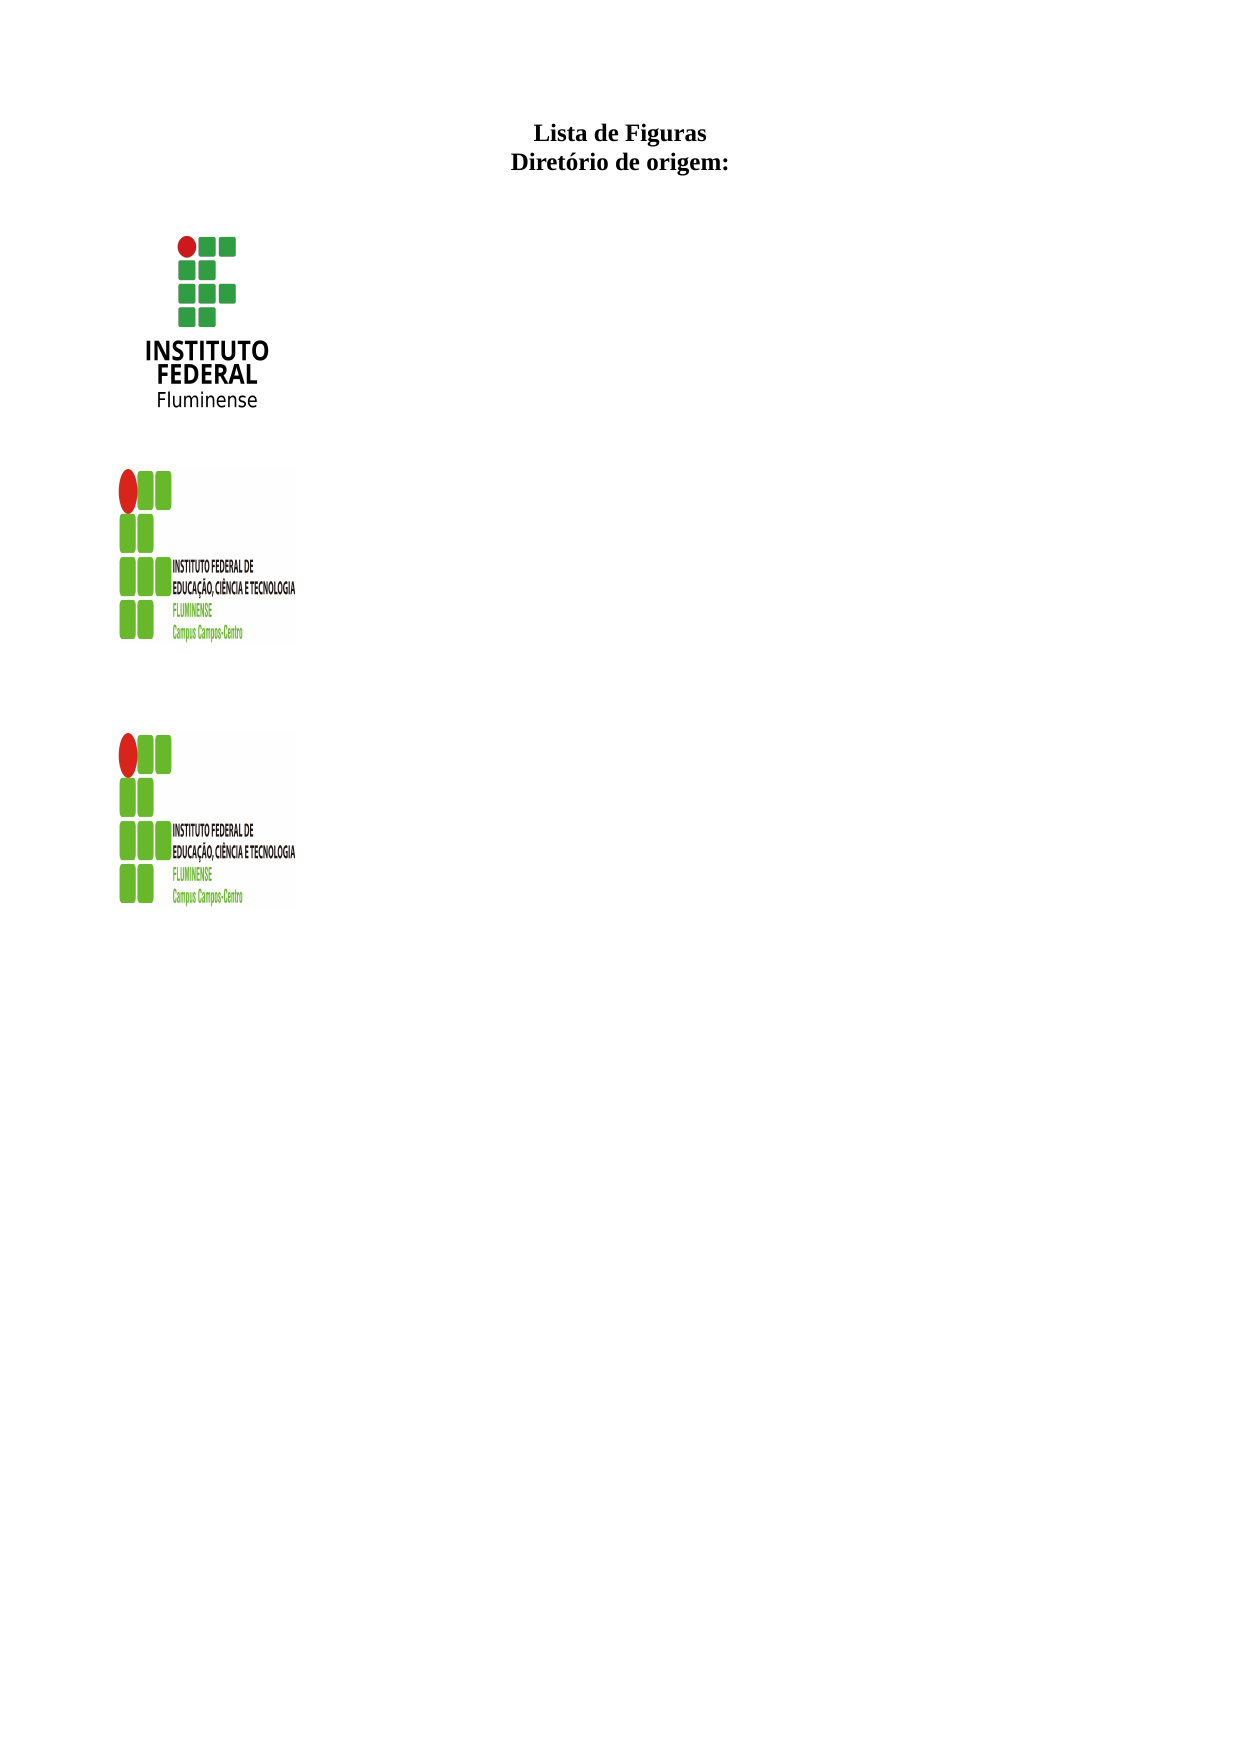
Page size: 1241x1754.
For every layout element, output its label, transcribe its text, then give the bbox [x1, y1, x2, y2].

text Diretório de origem: [118, 147, 1122, 176]
picture [118, 467, 296, 645]
picture [118, 233, 296, 411]
text Lista de Figuras [118, 118, 1122, 147]
picture [118, 731, 296, 909]
